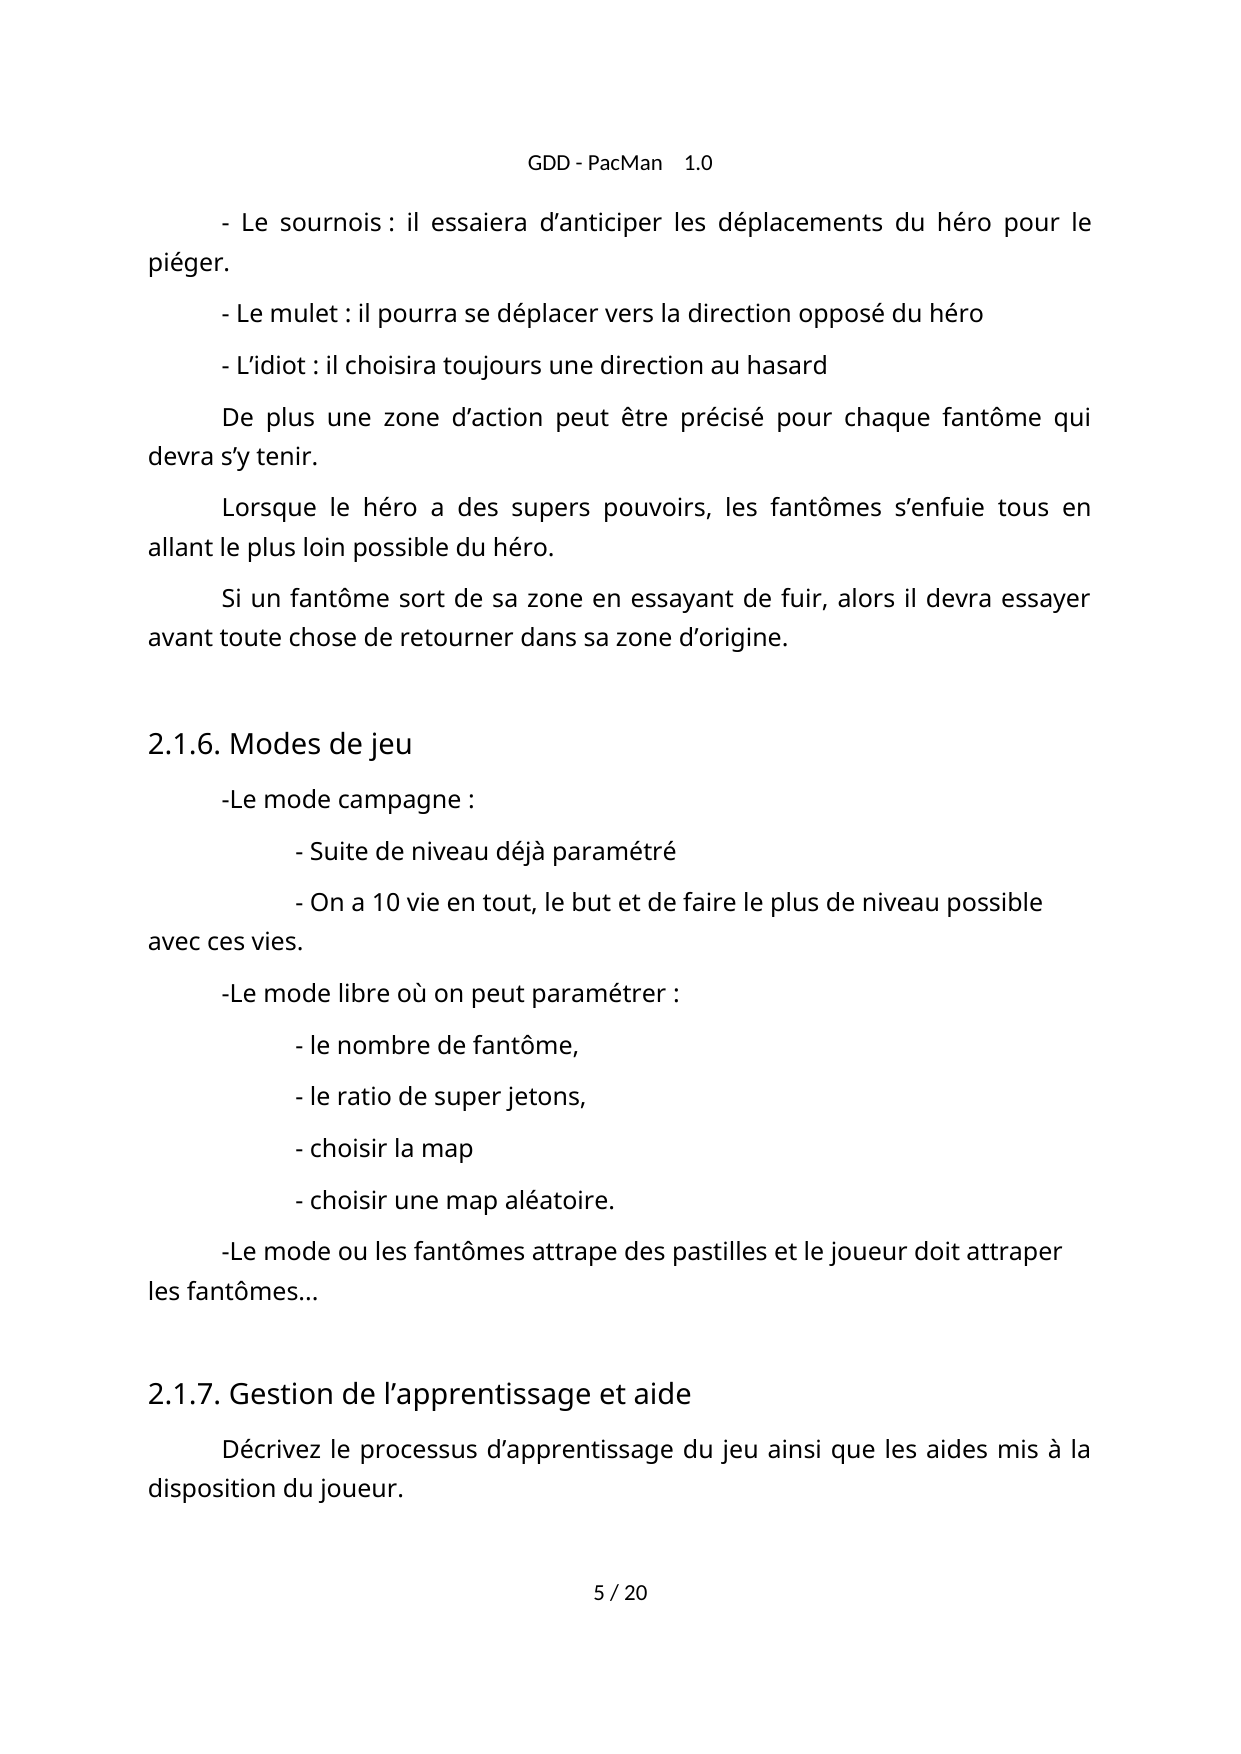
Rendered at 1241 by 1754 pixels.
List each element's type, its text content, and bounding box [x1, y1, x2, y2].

text - Suite de niveau déjà paramétré [148, 833, 1093, 867]
text -Le mode ou les fantômes attrape des pastilles et le joueur doit attraper les fantômes... [148, 1234, 1093, 1307]
text 2.1.7. Gestion de l’apprentissage et aide [148, 1373, 1093, 1413]
text - choisir une map aléatoire. [148, 1182, 1093, 1216]
text -Le mode libre où on peut paramétrer : [148, 976, 1093, 1010]
text - Le mulet : il pourra se déplacer vers la direction opposé du héro [148, 296, 1093, 330]
text De plus une zone d’action peut être précisé pour chaque fantôme qui devra s’y tenir. [148, 399, 1093, 472]
text - On a 10 vie en tout, le but et de faire le plus de niveau possible avec ces vies. [148, 885, 1093, 958]
text - le nombre de fantôme, [148, 1027, 1093, 1061]
text 2.1.6. Modes de jeu [148, 723, 1093, 763]
text Lorsque le héro a des supers pouvoirs, les fantômes s’enfuie tous en allant le plus loin possible du héro. [148, 490, 1093, 563]
text Si un fantôme sort de sa zone en essayant de fuir, alors il devra essayer avant toute chose de retourner dans sa zone d’origine. [148, 581, 1093, 654]
text -Le mode campagne : [148, 782, 1093, 816]
text - choisir la map [148, 1131, 1093, 1165]
text - L’idiot : il choisira toujours une direction au hasard [148, 348, 1093, 382]
text - le ratio de super jetons, [148, 1079, 1093, 1113]
text Décrivez le processus d’apprentissage du jeu ainsi que les aides mis à la disposition du joueur. [148, 1431, 1093, 1505]
text - Le sournois : il essaiera d’anticiper les déplacements du héro pour le piéger. [148, 205, 1093, 278]
